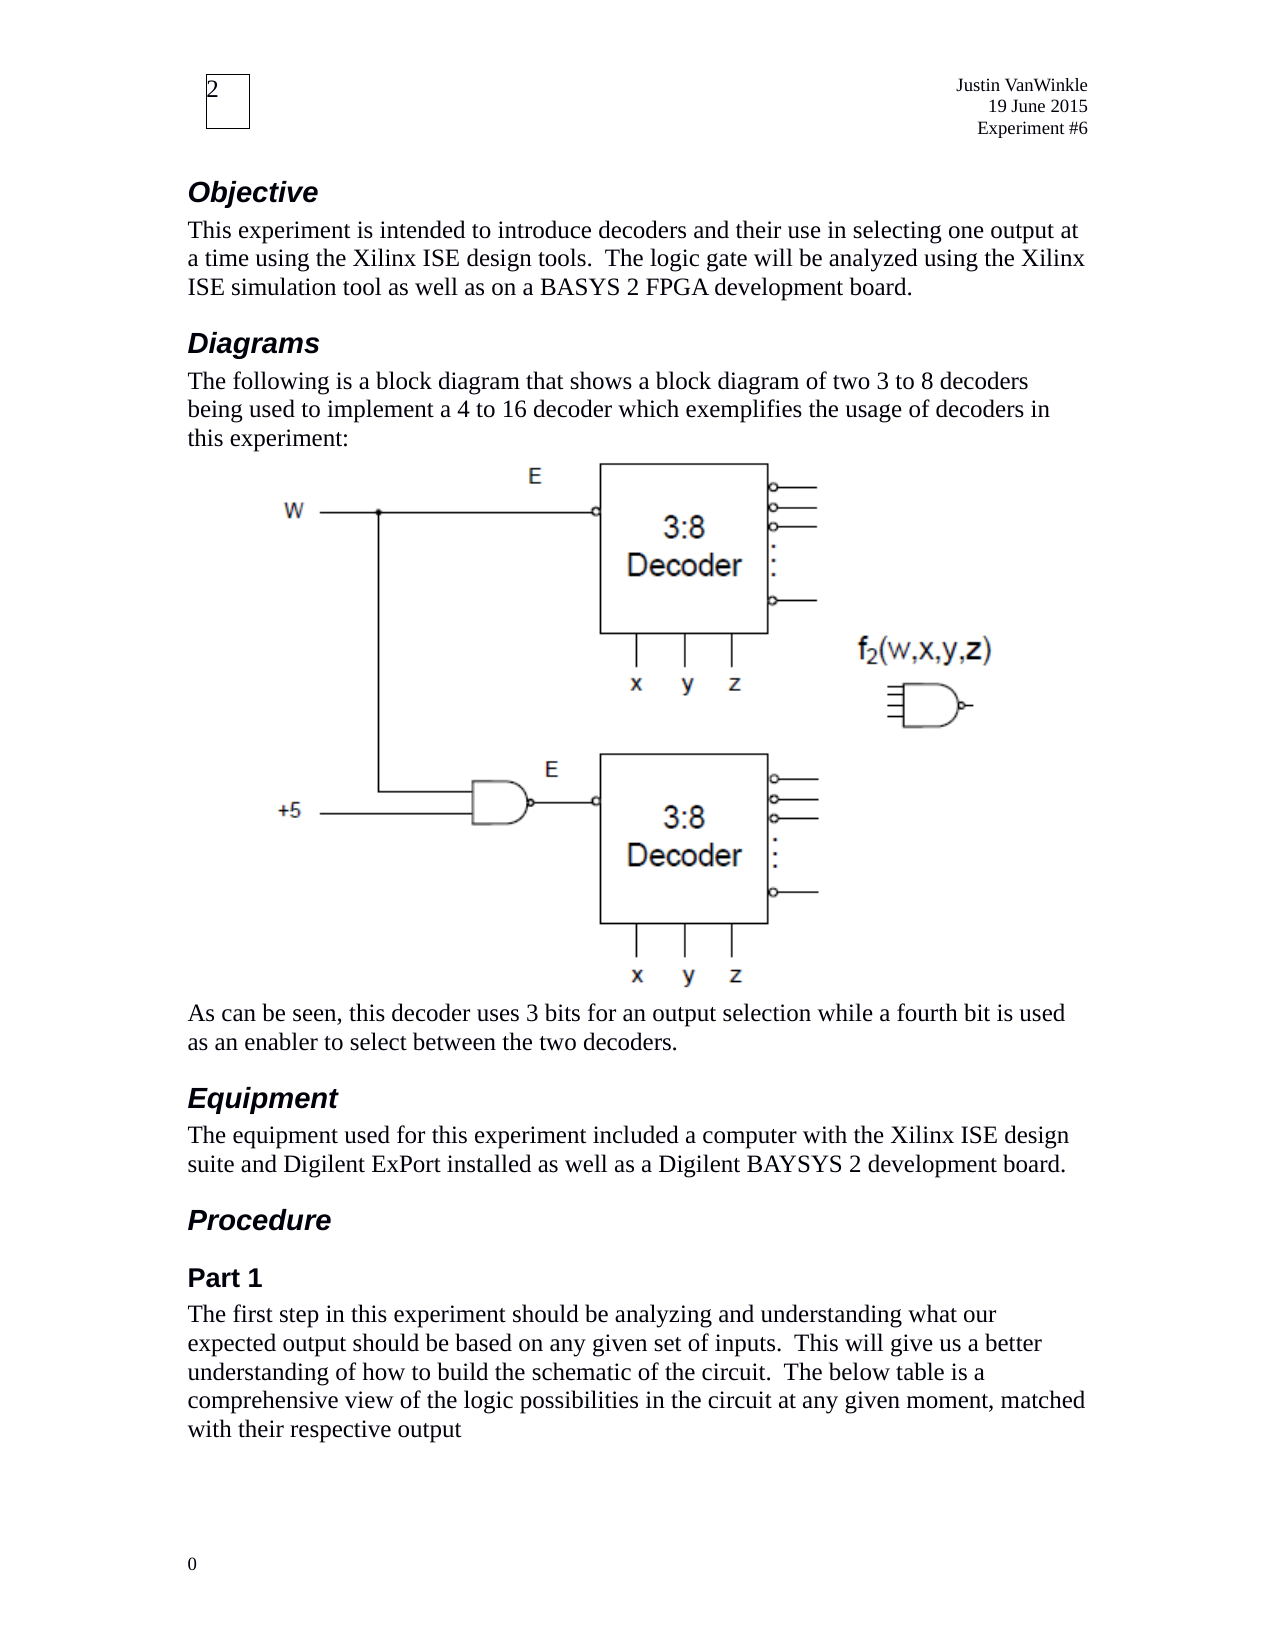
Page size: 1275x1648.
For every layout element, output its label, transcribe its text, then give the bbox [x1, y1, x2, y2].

subtitle Diagrams [187, 326, 1088, 359]
text The equipment used for this experiment included a computer with the Xilinx ISE design suite and Digilent ExPort installed as well as a Digilent BAYSYS 2 development board. [187, 1121, 1088, 1178]
picture [267, 452, 1008, 992]
text This experiment is intended to introduce decoders and their use in selecting one output at a time using the Xilinx ISE design tools. The logic gate will be analyzed using the Xilinx ISE simulation tool as well as on a BASYS 2 FPGA development board. [187, 215, 1088, 301]
text As can be seen, this decoder uses 3 bits for an output selection while a fourth bit is used as an enabler to select between the two decoders. [187, 998, 1088, 1056]
text The following is a block diagram that shows a block diagram of two 3 to 8 decoders being used to implement a 4 to 16 decoder which exemplifies the usage of decoders in this experiment: [187, 366, 1088, 452]
subtitle Equipment [187, 1081, 1088, 1114]
subtitle Objective [187, 175, 1088, 208]
subtitle Procedure [187, 1203, 1088, 1237]
text The first step in this experiment should be analyzing and understanding what our expected output should be based on any given set of inputs. This will give us a better understanding of how to build the schematic of the circuit. The below table is a comprehensive view of the logic possibilities in the circuit at any given moment, matched with their respective output [187, 1299, 1088, 1443]
subtitle Part 1 [187, 1262, 1088, 1293]
